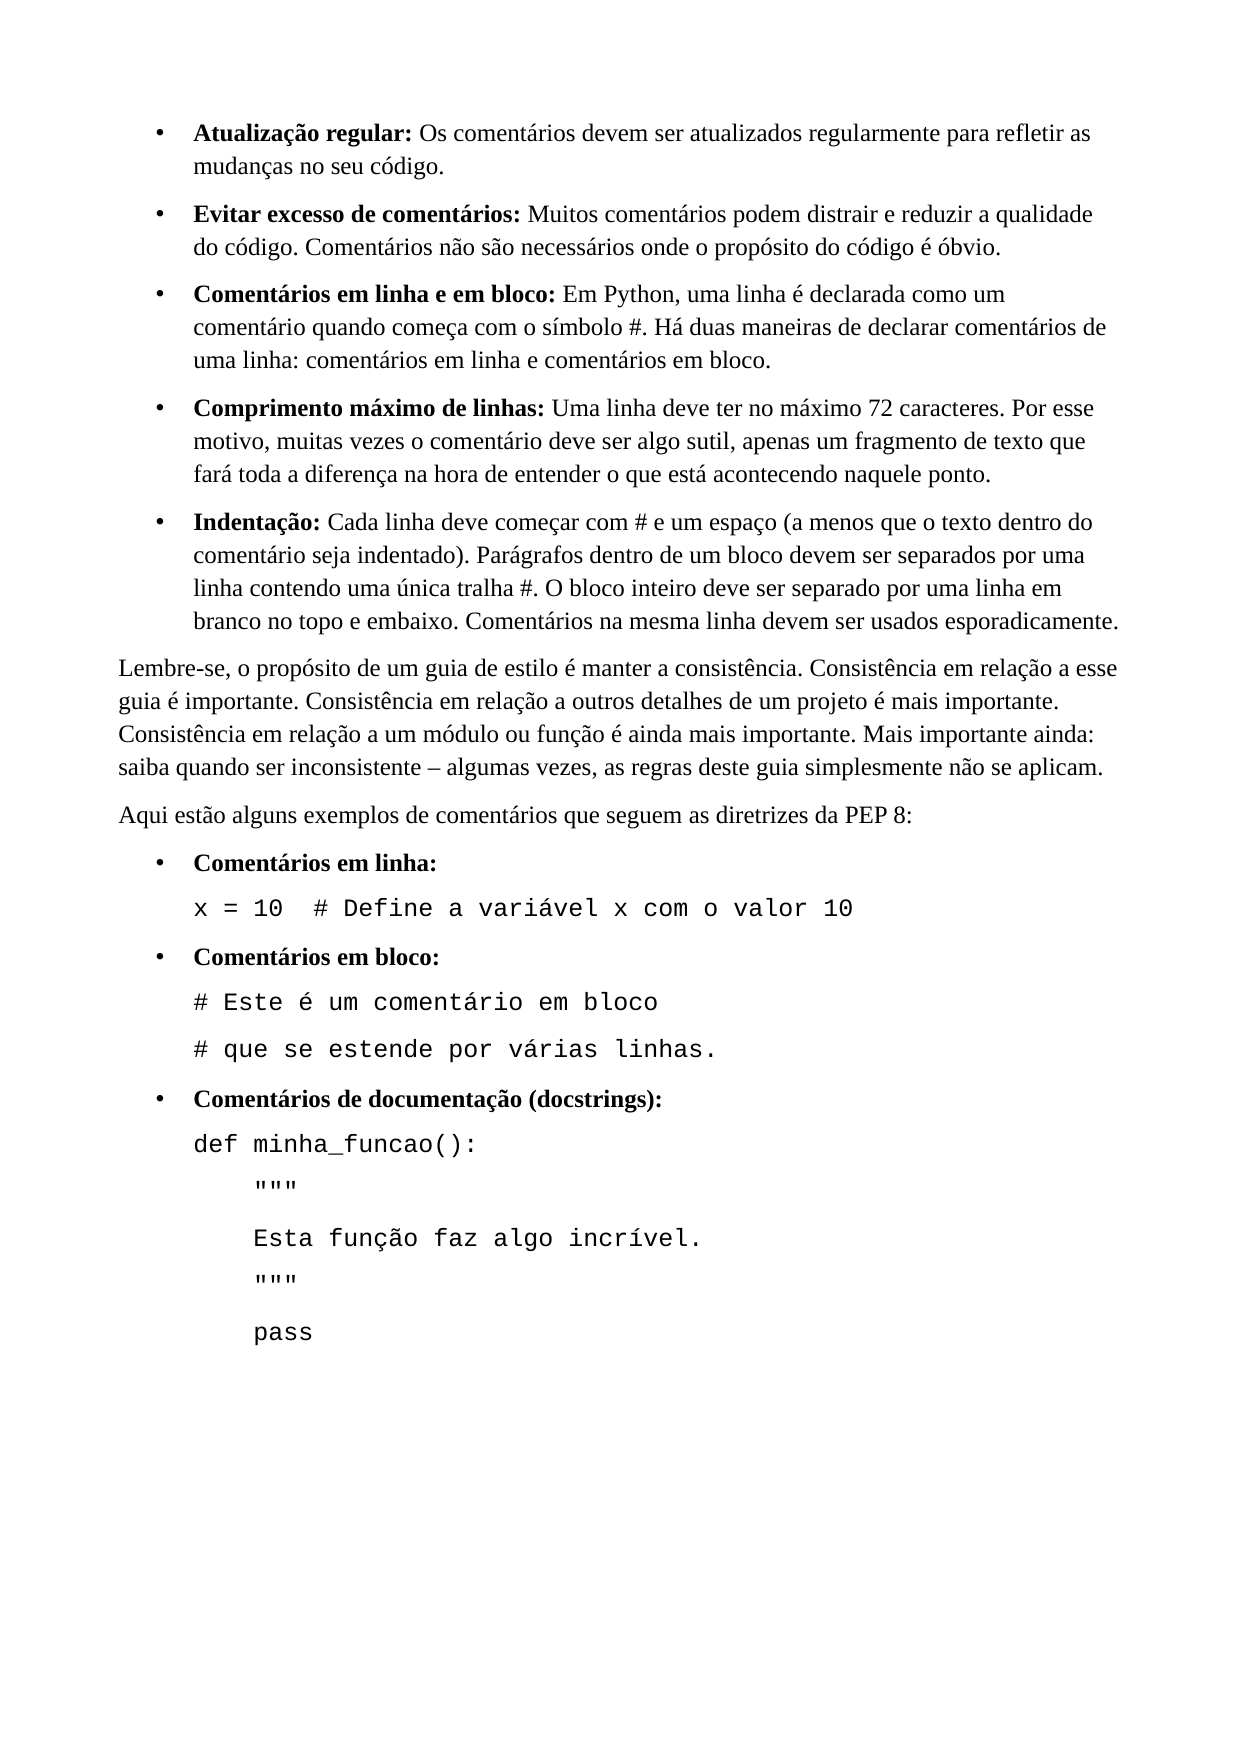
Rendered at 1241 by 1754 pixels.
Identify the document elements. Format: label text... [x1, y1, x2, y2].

list # que se estende por várias linhas. [156, 1037, 1122, 1065]
list x = 10 # Define a variável x com o valor 10 [156, 895, 1122, 923]
text Aqui estão alguns exemplos de comentários que seguem as diretrizes da PEP 8: [118, 800, 1122, 829]
list Comentários em bloco: [156, 942, 1122, 971]
list Comentários em linha e em bloco: Em Python, uma linha é declarada como um comentário quando começa com o símbolo #. Há duas maneiras de declarar comentários de uma linha: comentários em linha e comentários em bloco. [156, 279, 1122, 374]
list Comentários em linha: [156, 848, 1122, 876]
list Evitar excesso de comentários: Muitos comentários podem distrair e reduzir a qualidade do código. Comentários não são necessários onde o propósito do código é óbvio. [156, 199, 1122, 261]
list Esta função faz algo incrível. [156, 1226, 1122, 1254]
list def minha_funcao(): [156, 1132, 1122, 1160]
text Lembre-se, o propósito de um guia de estilo é manter a consistência. Consistência em relação a esse guia é importante. Consistência em relação a outros detalhes de um projeto é mais importante. Consistência em relação a um módulo ou função é ainda mais importante. Mais importante ainda: saiba quando ser inconsistente – algumas vezes, as regras deste guia simplesmente não se aplicam. [118, 653, 1122, 781]
list """ [156, 1273, 1122, 1301]
list pass [156, 1320, 1122, 1348]
list Atualização regular: Os comentários devem ser atualizados regularmente para refletir as mudanças no seu código. [156, 118, 1122, 180]
list Comprimento máximo de linhas: Uma linha deve ter no máximo 72 caracteres. Por esse motivo, muitas vezes o comentário deve ser algo sutil, apenas um fragmento de texto que fará toda a diferença na hora de entender o que está acontecendo naquele ponto. [156, 393, 1122, 488]
list Indentação: Cada linha deve começar com # e um espaço (a menos que o texto dentro do comentário seja indentado). Parágrafos dentro de um bloco devem ser separados por uma linha contendo uma única tralha #. O bloco inteiro deve ser separado por uma linha em branco no topo e embaixo. Comentários na mesma linha devem ser usados esporadicamente. [156, 507, 1122, 634]
list # Este é um comentário em bloco [156, 990, 1122, 1018]
list """ [156, 1179, 1122, 1207]
list Comentários de documentação (docstrings): [156, 1084, 1122, 1113]
